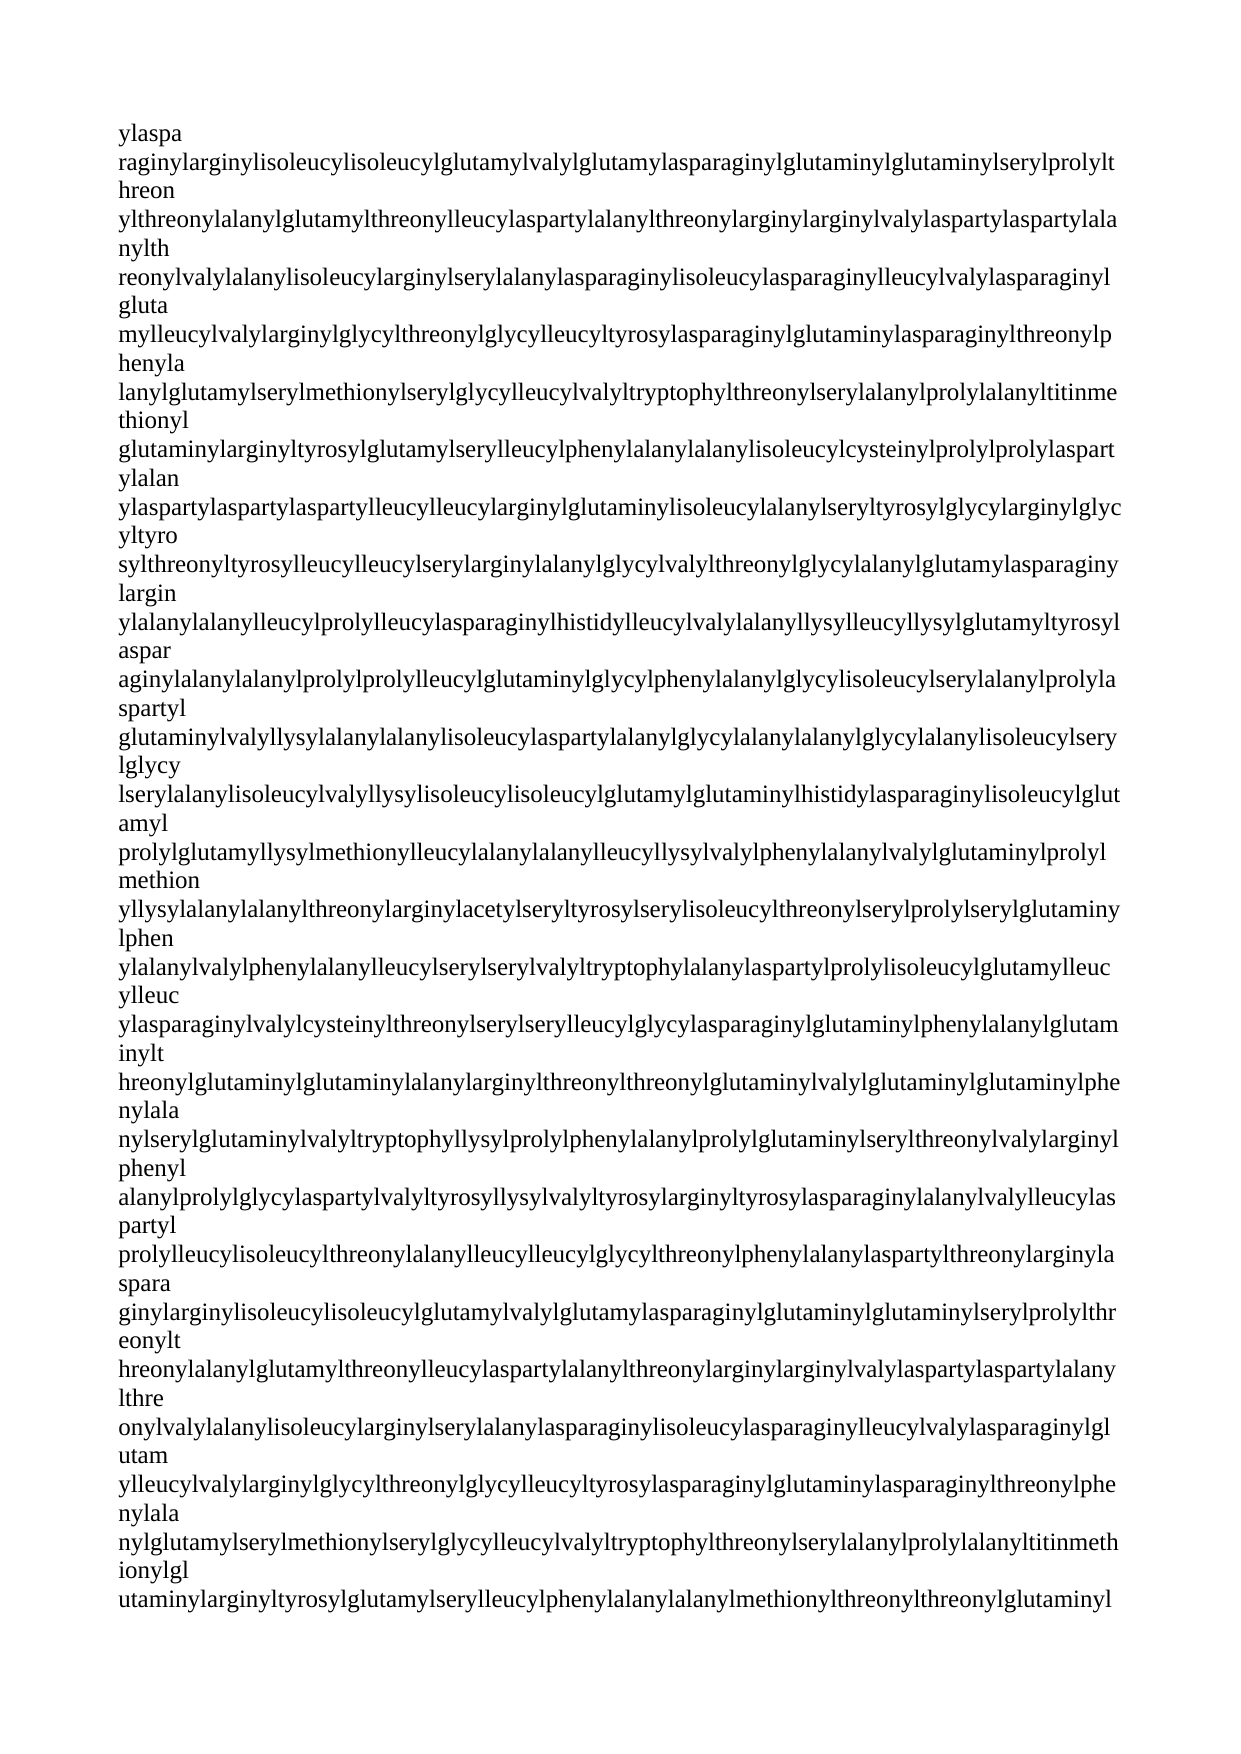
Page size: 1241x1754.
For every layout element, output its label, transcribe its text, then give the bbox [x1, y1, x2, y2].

text ylaspa raginylarginylisoleucylisoleucylglutamylvalylglutamylasparaginylglutaminylglutaminylserylprolylthreon ylthreonylalanylglutamylthreonylleucylaspartylalanylthreonylarginylarginylvalylaspartylaspartylalanylth reonylvalylalanylisoleucylarginylserylalanylasparaginylisoleucylasparaginylleucylvalylasparaginylgluta mylleucylvalylarginylglycylthreonylglycylleucyltyrosylasparaginylglutaminylasparaginylthreonylphenyla lanylglutamylserylmethionylserylglycylleucylvalyltryptophylthreonylserylalanylprolylalanyltitinmethionyl glutaminylarginyltyrosylglutamylserylleucylphenylalanylalanylisoleucylcysteinylprolylprolylaspartylalan ylaspartylaspartylaspartylleucylleucylarginylglutaminylisoleucylalanylseryltyrosylglycylarginylglycyltyro sylthreonyltyrosylleucylleucylserylarginylalanylglycylvalylthreonylglycylalanylglutamylasparaginylargin ylalanylalanylleucylprolylleucylasparaginylhistidylleucylvalylalanyllysylleucyllysylglutamyltyrosylaspar aginylalanylalanylprolylprolylleucylglutaminylglycylphenylalanylglycylisoleucylserylalanylprolylaspartyl glutaminylvalyllysylalanylalanylisoleucylaspartylalanylglycylalanylalanylglycylalanylisoleucylserylglycy lserylalanylisoleucylvalyllysylisoleucylisoleucylglutamylglutaminylhistidylasparaginylisoleucylglutamyl prolylglutamyllysylmethionylleucylalanylalanylleucyllysylvalylphenylalanylvalylglutaminylprolylmethion yllysylalanylalanylthreonylarginylacetylseryltyrosylserylisoleucylthreonylserylprolylserylglutaminylphen ylalanylvalylphenylalanylleucylserylserylvalyltryptophylalanylaspartylprolylisoleucylglutamylleucylleuc ylasparaginylvalylcysteinylthreonylserylserylleucylglycylasparaginylglutaminylphenylalanylglutaminylt hreonylglutaminylglutaminylalanylarginylthreonylthreonylglutaminylvalylglutaminylglutaminylphenylala nylserylglutaminylvalyltryptophyllysylprolylphenylalanylprolylglutaminylserylthreonylvalylarginylphenyl alanylprolylglycylaspartylvalyltyrosyllysylvalyltyrosylarginyltyrosylasparaginylalanylvalylleucylaspartyl prolylleucylisoleucylthreonylalanylleucylleucylglycylthreonylphenylalanylaspartylthreonylarginylaspara ginylarginylisoleucylisoleucylglutamylvalylglutamylasparaginylglutaminylglutaminylserylprolylthreonylt hreonylalanylglutamylthreonylleucylaspartylalanylthreonylarginylarginylvalylaspartylaspartylalanylthre onylvalylalanylisoleucylarginylserylalanylasparaginylisoleucylasparaginylleucylvalylasparaginylglutam ylleucylvalylarginylglycylthreonylglycylleucyltyrosylasparaginylglutaminylasparaginylthreonylphenylala nylglutamylserylmethionylserylglycylleucylvalyltryptophylthreonylserylalanylprolylalanyltitinmethionylgl utaminylarginyltyrosylglutamylserylleucylphenylalanylalanylmethionylthreonylthreonylglutaminyl [118, 118, 1122, 1613]
